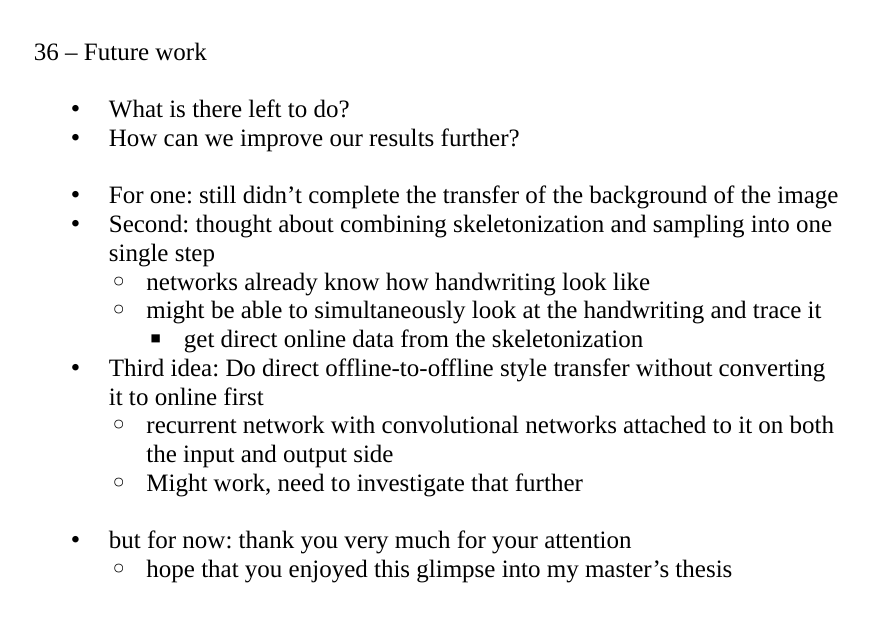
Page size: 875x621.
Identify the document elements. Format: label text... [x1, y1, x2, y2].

list hope that you enjoyed this glimpse into my master’s thesis [109, 554, 840, 583]
list Third idea: Do direct offline-to-offline style transfer without converting it to online first [71, 353, 840, 411]
list Might work, need to investigate that further [109, 468, 840, 497]
list How can we improve our results further? [71, 123, 840, 152]
list Second: thought about combining skeletonization and sampling into one single step [71, 209, 840, 267]
list For one: still didn’t complete the transfer of the background of the image [71, 181, 840, 209]
list might be able to simultaneously look at the handwriting and trace it [109, 296, 840, 324]
list What is there left to do? [71, 94, 840, 123]
list get direct online data from the skeletonization [146, 324, 840, 353]
list but for now: thank you very much for your attention [71, 526, 840, 554]
list networks already know how handwriting look like [109, 267, 840, 296]
list recurrent network with convolutional networks attached to it on both the input and output side [109, 411, 840, 468]
text 36 – Future work [34, 37, 840, 66]
